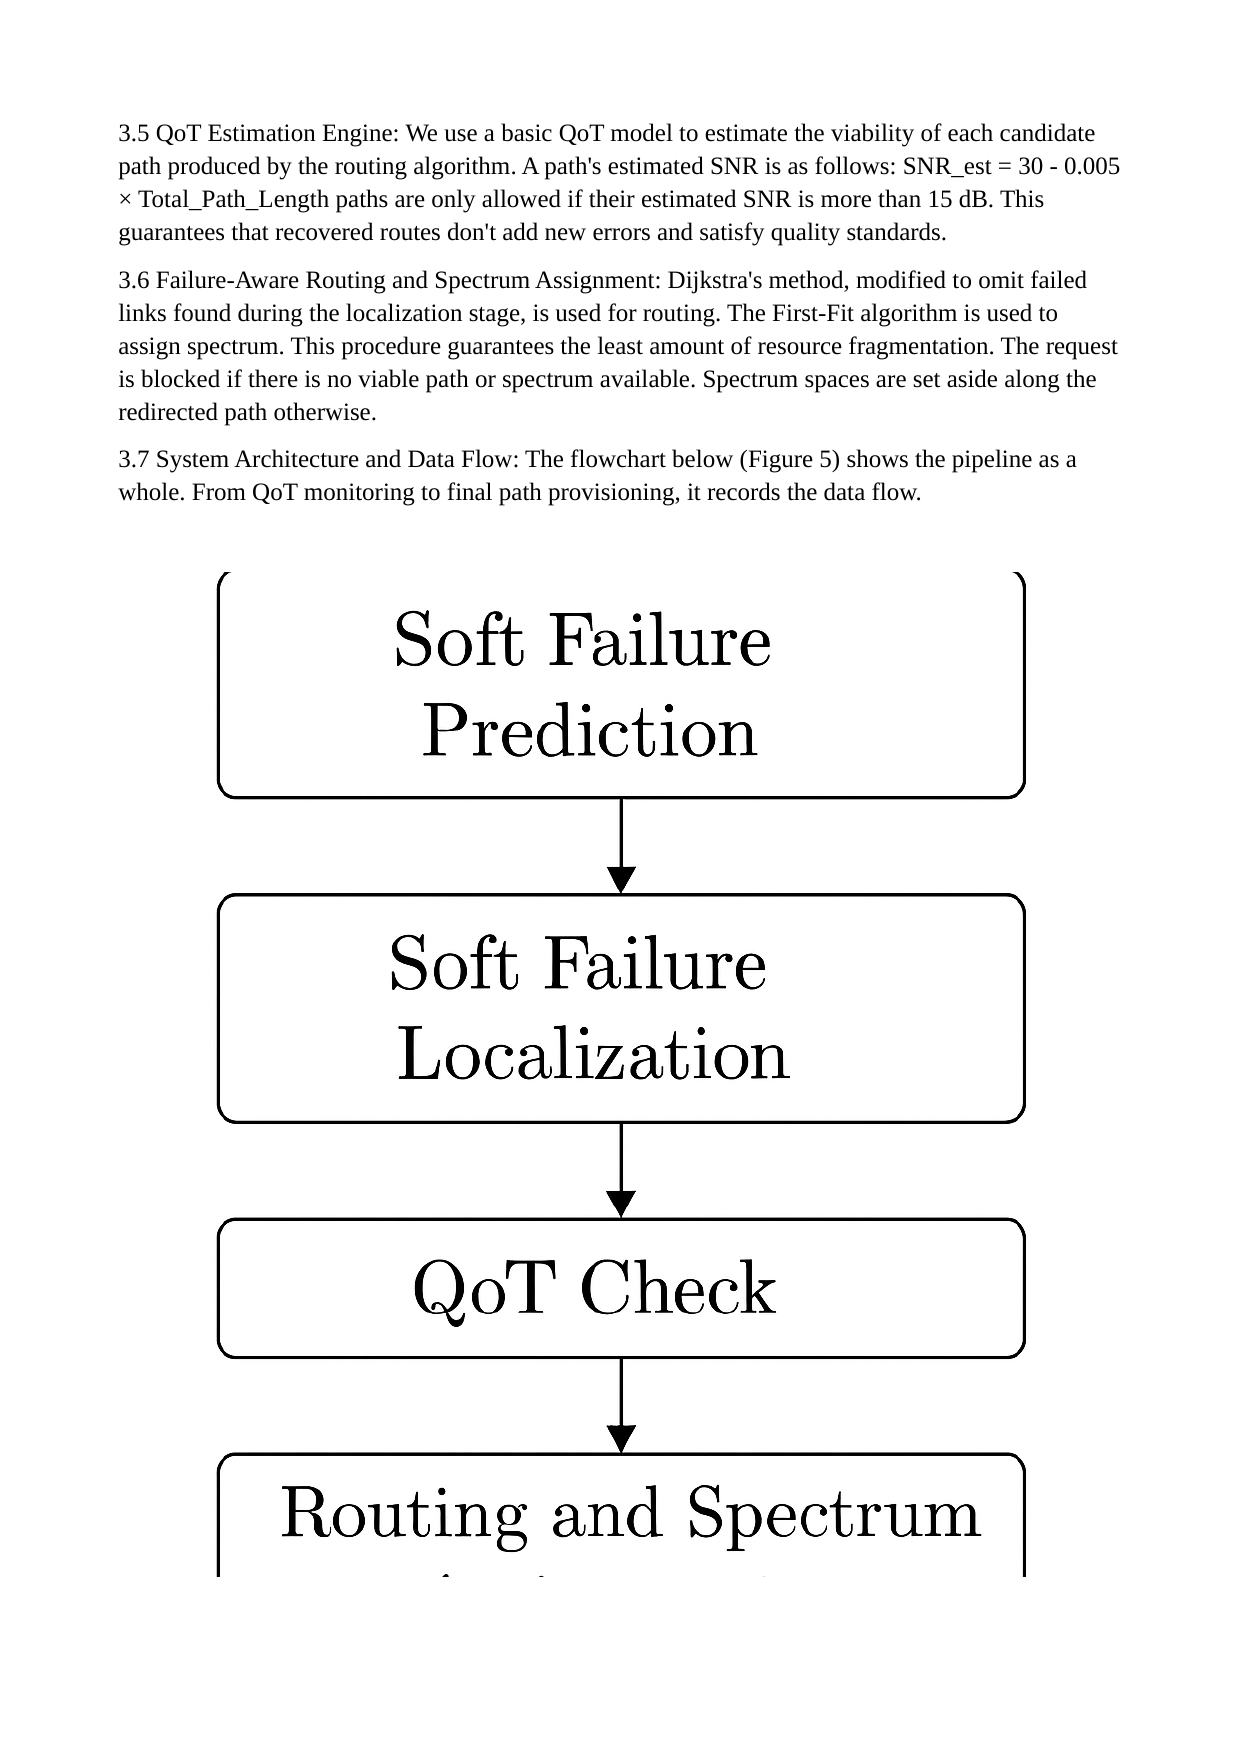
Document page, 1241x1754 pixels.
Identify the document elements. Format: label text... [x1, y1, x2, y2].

text 3.5 QoT Estimation Engine: We use a basic QoT model to estimate the viability of each candidate path produced by the routing algorithm. A path's estimated SNR is as follows: SNR_est = 30 - 0.005 × Total_Path_Length paths are only allowed if their estimated SNR is more than 15 dB. This guarantees that recovered routes don't add new errors and satisfy quality standards. [118, 118, 1122, 246]
picture [118, 572, 1123, 1577]
text 3.7 System Architecture and Data Flow: The flowchart below (Figure 5) shows the pipeline as a whole. From QoT monitoring to final path provisioning, it records the data flow. [118, 444, 1122, 506]
text 3.6 Failure-Aware Routing and Spectrum Assignment: Dijkstra's method, modified to omit failed links found during the localization stage, is used for routing. The First-Fit algorithm is used to assign spectrum. This procedure guarantees the least amount of resource fragmentation. The request is blocked if there is no viable path or spectrum available. Spectrum spaces are set aside along the redirected path otherwise. [118, 265, 1122, 426]
